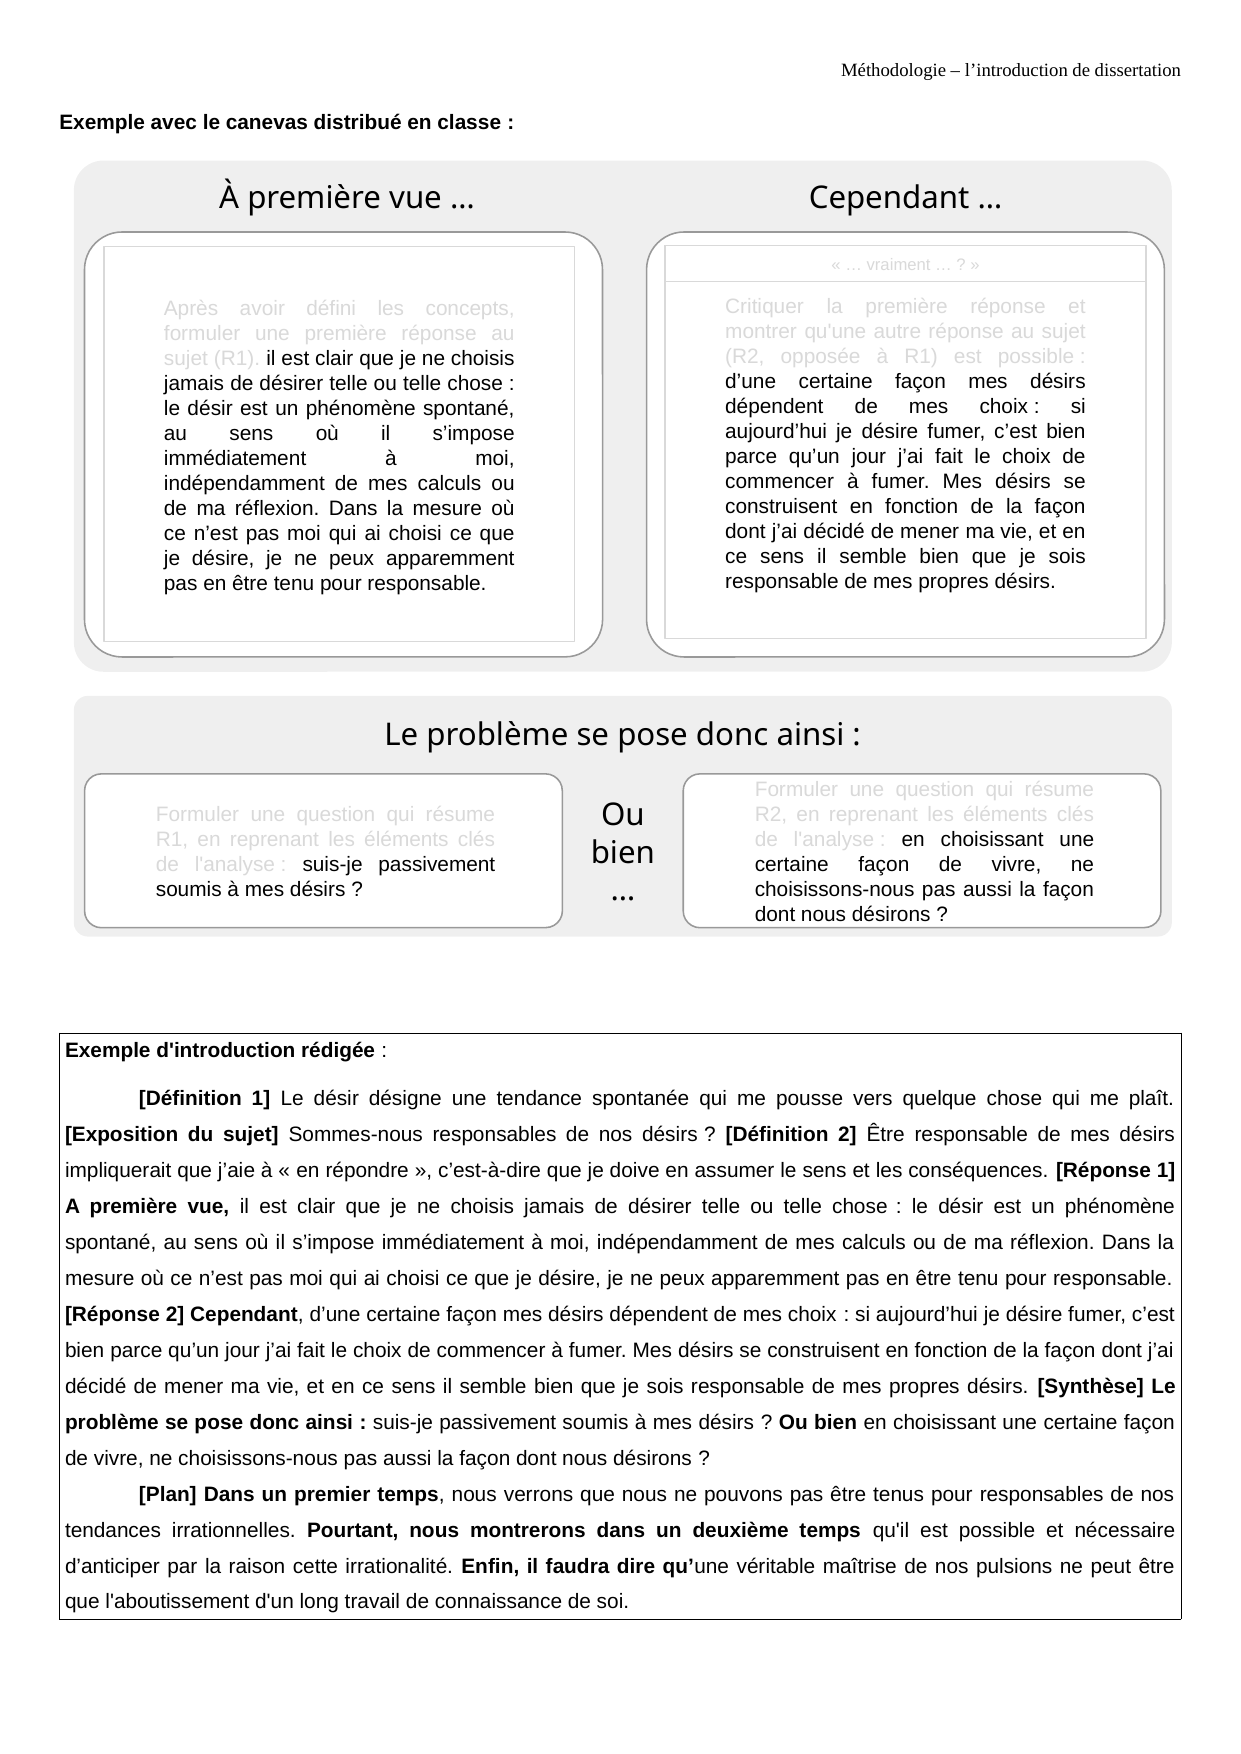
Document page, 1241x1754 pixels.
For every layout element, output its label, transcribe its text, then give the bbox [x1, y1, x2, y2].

text Exemple avec le canevas distribué en classe : [59, 110, 1181, 134]
table_header Exemple d'introduction rédigée : [Définition 1] Le désir désigne une tendance spontanée qui me pousse vers quelque chose qui me plaît. [Exposition du sujet] Sommes-nous responsables de nos désirs ? [Définition 2] Être responsable de mes désirs impliquerait que j’aie à « en répondre », c’est-à-dire que je doive en assumer le sens et les conséquences. [Réponse 1] A première vue, il est clair que je ne choisis jamais de désirer telle ou telle chose : le désir est un phénomène spontané, au sens où il s’impose immédiatement à moi, indépendamment de mes calculs ou de ma réflexion. Dans la mesure où ce n’est pas moi qui ai choisi ce que je désire, je ne peux apparemment pas en être tenu pour responsable. [Réponse 2] Cependant, d’une certaine façon mes désirs dépendent de mes choix : si aujourd’hui je désire fumer, c’est bien parce qu’un jour j’ai fait le choix de commencer à fumer. Mes désirs se construisent en fonction de la façon dont j’ai décidé de mener ma vie, et en ce sens il semble bien que je sois responsable de mes propres désirs. [Synthèse] Le problème se pose donc ainsi : suis-je passivement soumis à mes désirs ? Ou bien en choisissant une certaine façon de vivre, ne choisissons-nous pas aussi la façon dont nous désirons ? [Plan] Dans un premier temps, nous verrons que nous ne pouvons pas être tenus pour responsables de nos tendances irrationnelles. Pourtant, nous montrerons dans un deuxième temps qu'il est possible et nécessaire d’anticiper par la raison cette irrationalité. Enfin, il faudra dire qu’une véritable maîtrise de nos pulsions ne peut être que l'aboutissement d'un long travail de connaissance de soi. [60, 1034, 1181, 1619]
